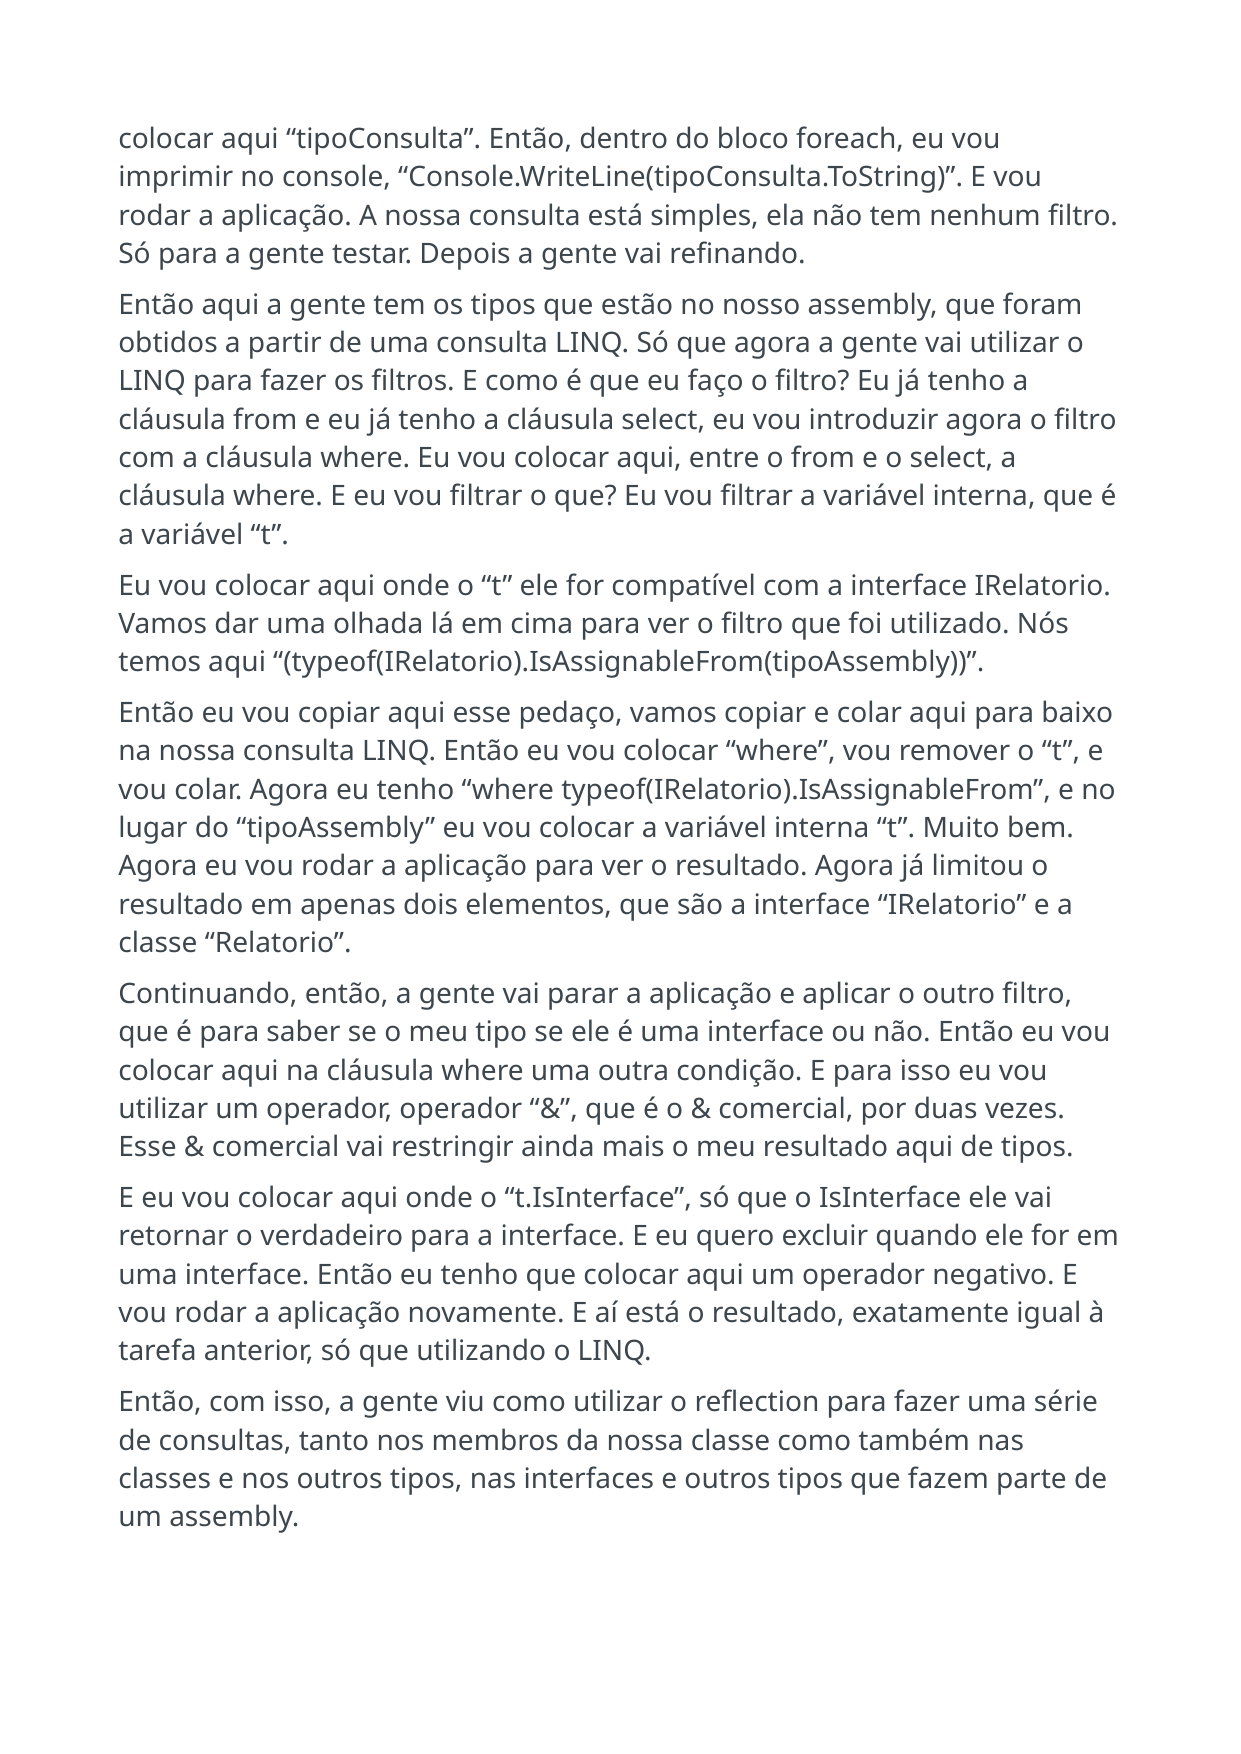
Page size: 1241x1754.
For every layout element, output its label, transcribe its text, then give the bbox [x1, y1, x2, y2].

text Então aqui a gente tem os tipos que estão no nosso assembly, que foram obtidos a partir de uma consulta LINQ. Só que agora a gente vai utilizar o LINQ para fazer os filtros. E como é que eu faço o filtro? Eu já tenho a cláusula from e eu já tenho a cláusula select, eu vou introduzir agora o filtro com a cláusula where. Eu vou colocar aqui, entre o from e o select, a cláusula where. E eu vou filtrar o que? Eu vou filtrar a variável interna, que é a variável “t”. [118, 284, 1122, 552]
text E eu vou colocar aqui onde o “t.IsInterface”, só que o IsInterface ele vai retornar o verdadeiro para a interface. E eu quero excluir quando ele for em uma interface. Então eu tenho que colocar aqui um operador negativo. E vou rodar a aplicação novamente. E aí está o resultado, exatamente igual à tarefa anterior, só que utilizando o LINQ. [118, 1177, 1122, 1369]
text Continuando, então, a gente vai parar a aplicação e aplicar o outro filtro, que é para saber se o meu tipo se ele é uma interface ou não. Então eu vou colocar aqui na cláusula where uma outra condição. E para isso eu vou utilizar um operador, operador “&”, que é o & comercial, por duas vezes. Esse & comercial vai restringir ainda mais o meu resultado aqui de tipos. [118, 973, 1122, 1165]
text Então eu vou copiar aqui esse pedaço, vamos copiar e colar aqui para baixo na nossa consulta LINQ. Então eu vou colocar “where”, vou remover o “t”, e vou colar. Agora eu tenho “where typeof(IRelatorio).IsAssignableFrom”, e no lugar do “tipoAssembly” eu vou colocar a variável interna “t”. Muito bem. Agora eu vou rodar a aplicação para ver o resultado. Agora já limitou o resultado em apenas dois elementos, que são a interface “IRelatorio” e a classe “Relatorio”. [118, 692, 1122, 961]
text colocar aqui “tipoConsulta”. Então, dentro do bloco foreach, eu vou imprimir no console, “Console.WriteLine(tipoConsulta.ToString)”. E vou rodar a aplicação. A nossa consulta está simples, ela não tem nenhum filtro. Só para a gente testar. Depois a gente vai refinando. [118, 118, 1122, 271]
text Então, com isso, a gente viu como utilizar o reflection para fazer uma série de consultas, tanto nos membros da nossa classe como também nas classes e nos outros tipos, nas interfaces e outros tipos que fazem parte de um assembly. [118, 1381, 1122, 1535]
text Eu vou colocar aqui onde o “t” ele for compatível com a interface IRelatorio. Vamos dar uma olhada lá em cima para ver o filtro que foi utilizado. Nós temos aqui “(typeof(IRelatorio).IsAssignableFrom(tipoAssembly))”. [118, 565, 1122, 680]
